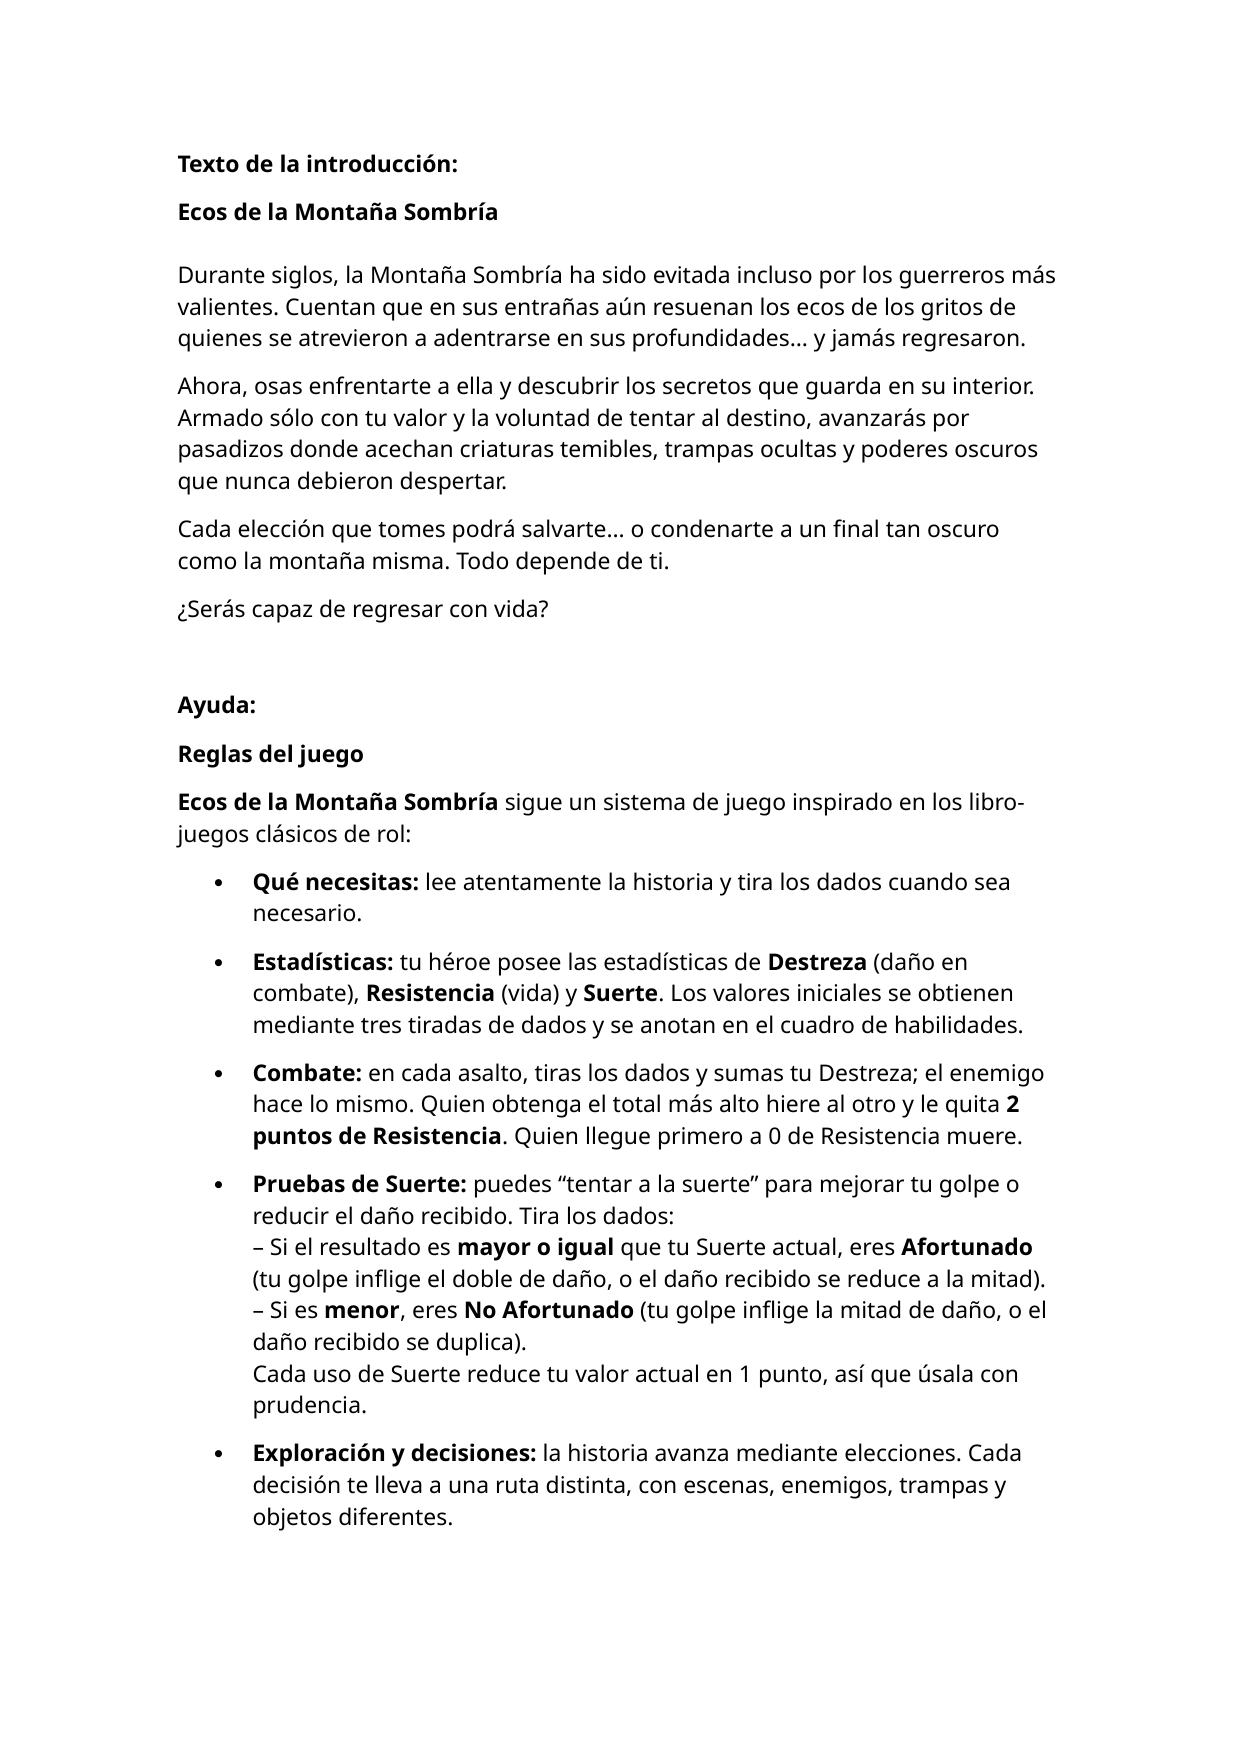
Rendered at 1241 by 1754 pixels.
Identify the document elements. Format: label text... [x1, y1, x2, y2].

text Durante siglos, la Montaña Sombría ha sido evitada incluso por los guerreros más valientes. Cuentan que en sus entrañas aún resuenan los ecos de los gritos de quienes se atrevieron a adentrarse en sus profundidades… y jamás regresaron. [177, 227, 1063, 353]
text Ecos de la Montaña Sombría [177, 196, 1063, 227]
list Estadísticas: tu héroe posee las estadísticas de Destreza (daño en combate), Resistencia (vida) y Suerte. Los valores iniciales se obtienen mediante tres tiradas de dados y se anotan en el cuadro de habilidades. [215, 946, 1063, 1040]
text Texto de la introducción: [177, 148, 1063, 179]
list Qué necesitas: lee atentamente la historia y tira los dados cuando sea necesario. [215, 866, 1063, 928]
text Cada elección que tomes podrá salvarte… o condenarte a un final tan oscuro como la montaña misma. Todo depende de ti. [177, 513, 1063, 576]
text Reglas del juego [177, 738, 1063, 769]
text Ahora, osas enfrentarte a ella y descubrir los secretos que guarda en su interior. Armado sólo con tu valor y la voluntad de tentar al destino, avanzarás por pasadizos donde acechan criaturas temibles, trampas ocultas y poderes oscuros que nunca debieron despertar. [177, 370, 1063, 496]
list Combate: en cada asalto, tiras los dados y sumas tu Destreza; el enemigo hace lo mismo. Quien obtenga el total más alto hiere al otro y le quita 2 puntos de Resistencia. Quien llegue primero a 0 de Resistencia muere. [215, 1057, 1063, 1151]
text Ecos de la Montaña Sombría sigue un sistema de juego inspirado en los libro-juegos clásicos de rol: [177, 786, 1063, 849]
list Exploración y decisiones: la historia avanza mediante elecciones. Cada decisión te lleva a una ruta distinta, con escenas, enemigos, trampas y objetos diferentes. [215, 1437, 1063, 1532]
text ¿Serás capaz de regresar con vida? [177, 593, 1063, 624]
text Ayuda: [177, 689, 1063, 721]
list Pruebas de Suerte: puedes “tentar a la suerte” para mejorar tu golpe o reducir el daño recibido. Tira los dados: – Si el resultado es mayor o igual que tu Suerte actual, eres Afortunado (tu golpe inflige el doble de daño, o el daño recibido se reduce a la mitad). – Si es menor, eres No Afortunado (tu golpe inflige la mitad de daño, o el daño recibido se duplica). Cada uso de Suerte reduce tu valor actual en 1 punto, así que úsala con prudencia. [215, 1168, 1063, 1420]
